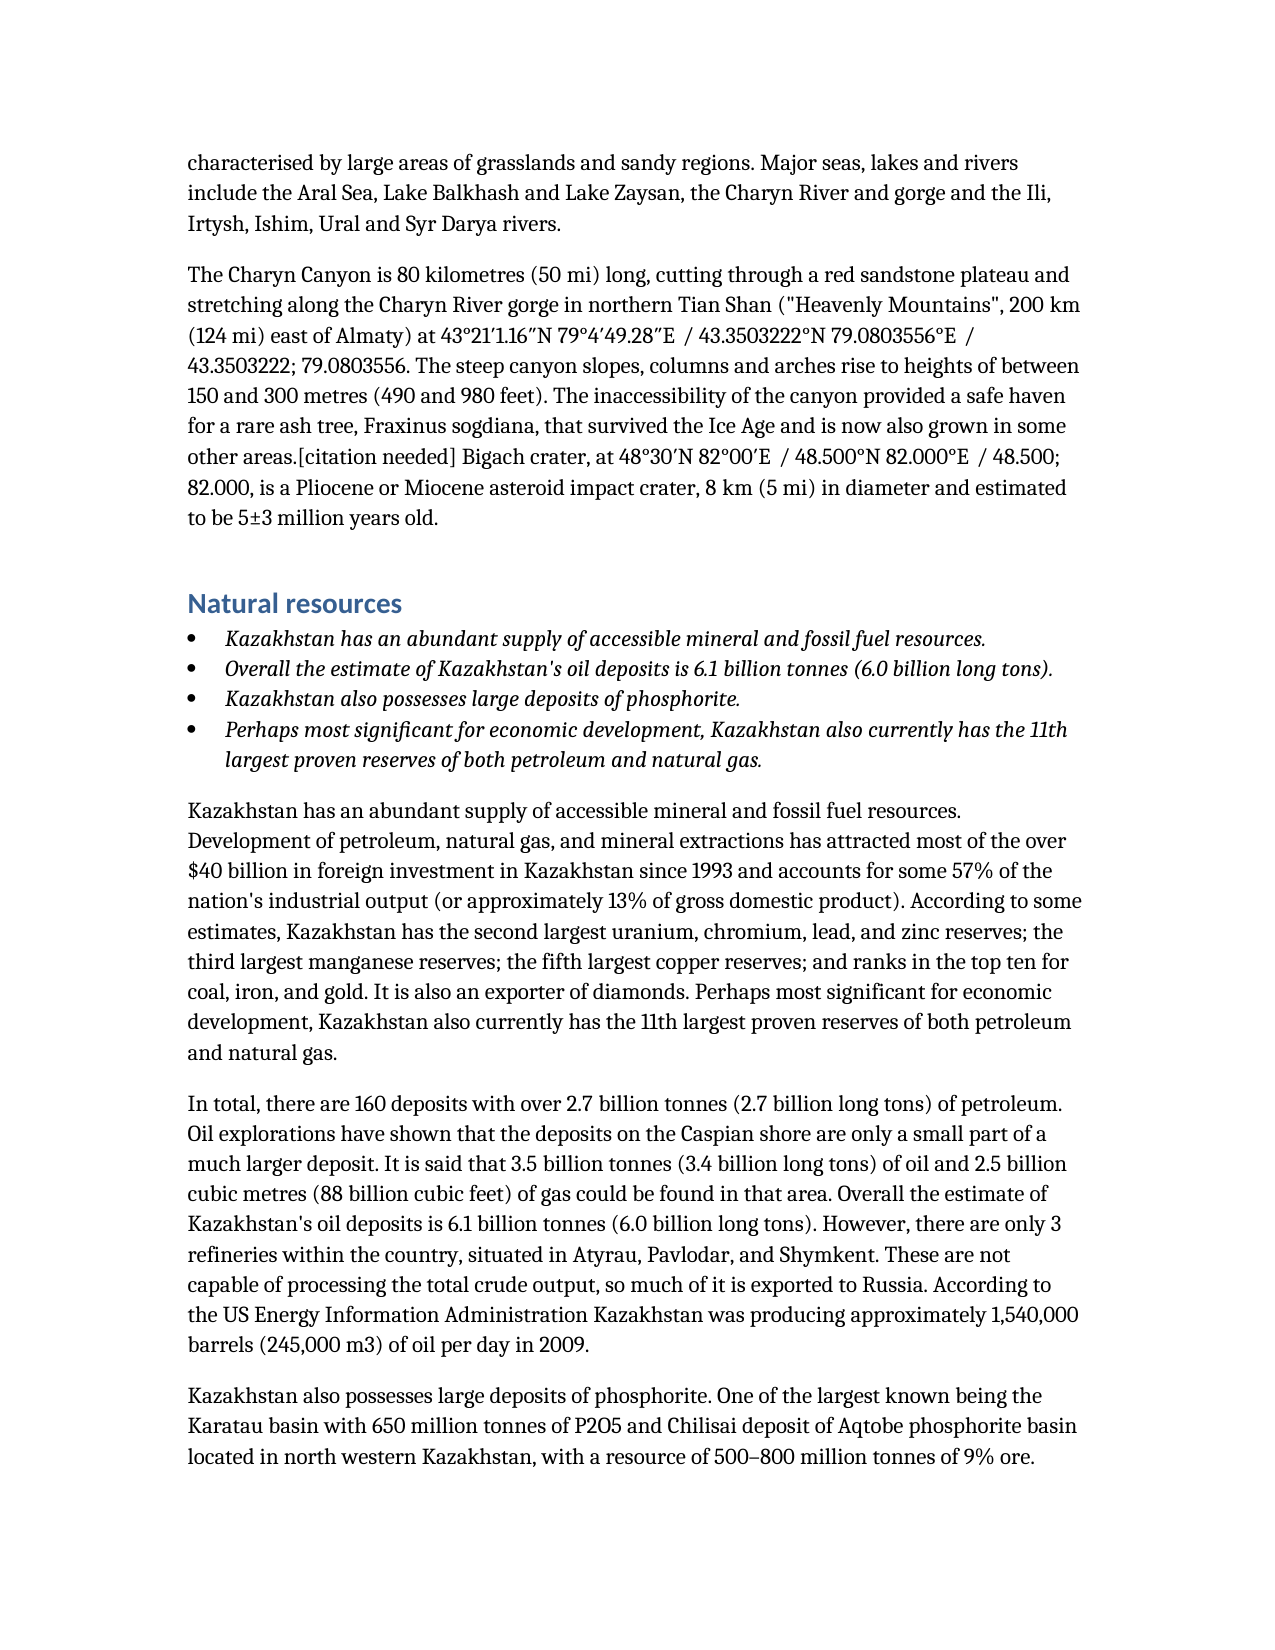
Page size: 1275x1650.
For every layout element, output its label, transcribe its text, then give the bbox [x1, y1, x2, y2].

text The Charyn Canyon is 80 kilometres (50 mi) long, cutting through a red sandstone plateau and stretching along the Charyn River gorge in northern Tian Shan ("Heavenly Mountains", 200 km (124 mi) east of Almaty) at 43°21′1.16″N 79°4′49.28″E﻿ / ﻿43.3503222°N 79.0803556°E﻿ / 43.3503222; 79.0803556. The steep canyon slopes, columns and arches rise to heights of between 150 and 300 metres (490 and 980 feet). The inaccessibility of the canyon provided a safe haven for a rare ash tree, Fraxinus sogdiana, that survived the Ice Age and is now also grown in some other areas.[citation needed] Bigach crater, at 48°30′N 82°00′E﻿ / ﻿48.500°N 82.000°E﻿ / 48.500; 82.000, is a Pliocene or Miocene asteroid impact crater, 8 km (5 mi) in diameter and estimated to be 5±3 million years old. [187, 261, 1087, 531]
list Kazakhstan has an abundant supply of accessible mineral and fossil fuel resources. [187, 626, 1087, 652]
text characterised by large areas of grasslands and sandy regions. Major seas, lakes and rivers include the Aral Sea, Lake Balkhash and Lake Zaysan, the Charyn River and gorge and the Ili, Irtysh, Ishim, Ural and Syr Darya rivers. [187, 150, 1087, 237]
list Perhaps most significant for economic development, Kazakhstan also currently has the 11th largest proven reserves of both petroleum and natural gas. [187, 716, 1087, 773]
list Kazakhstan also possesses large deposits of phosphorite. [187, 686, 1087, 712]
text In total, there are 160 deposits with over 2.7 billion tonnes (2.7 billion long tons) of petroleum. Oil explorations have shown that the deposits on the Caspian shore are only a small part of a much larger deposit. It is said that 3.5 billion tonnes (3.4 billion long tons) of oil and 2.5 billion cubic metres (88 billion cubic feet) of gas could be found in that area. Overall the estimate of Kazakhstan's oil deposits is 6.1 billion tonnes (6.0 billion long tons). However, there are only 3 refineries within the country, situated in Atyrau, Pavlodar, and Shymkent. These are not capable of processing the total crude output, so much of it is exported to Russia. According to the US Energy Information Administration Kazakhstan was producing approximately 1,540,000 barrels (245,000 m3) of oil per day in 2009. [187, 1090, 1087, 1358]
list Overall the estimate of Kazakhstan's oil deposits is 6.1 billion tonnes (6.0 billion long tons). [187, 656, 1087, 682]
text Kazakhstan has an abundant supply of accessible mineral and fossil fuel resources. Development of petroleum, natural gas, and mineral extractions has attracted most of the over $40 billion in foreign investment in Kazakhstan since 1993 and accounts for some 57% of the nation's industrial output (or approximately 13% of gross domestic product). According to some estimates, Kazakhstan has the second largest uranium, chromium, lead, and zinc reserves; the third largest manganese reserves; the fifth largest copper reserves; and ranks in the top ten for coal, iron, and gold. It is also an exporter of diamonds. Perhaps most significant for economic development, Kazakhstan also currently has the 11th largest proven reserves of both petroleum and natural gas. [187, 798, 1087, 1066]
subtitle Natural resources [187, 585, 1087, 620]
text Kazakhstan also possesses large deposits of phosphorite. One of the largest known being the Karatau basin with 650 million tonnes of P2O5 and Chilisai deposit of Aqtobe phosphorite basin located in north western Kazakhstan, with a resource of 500–800 million tonnes of 9% ore. [187, 1383, 1087, 1470]
